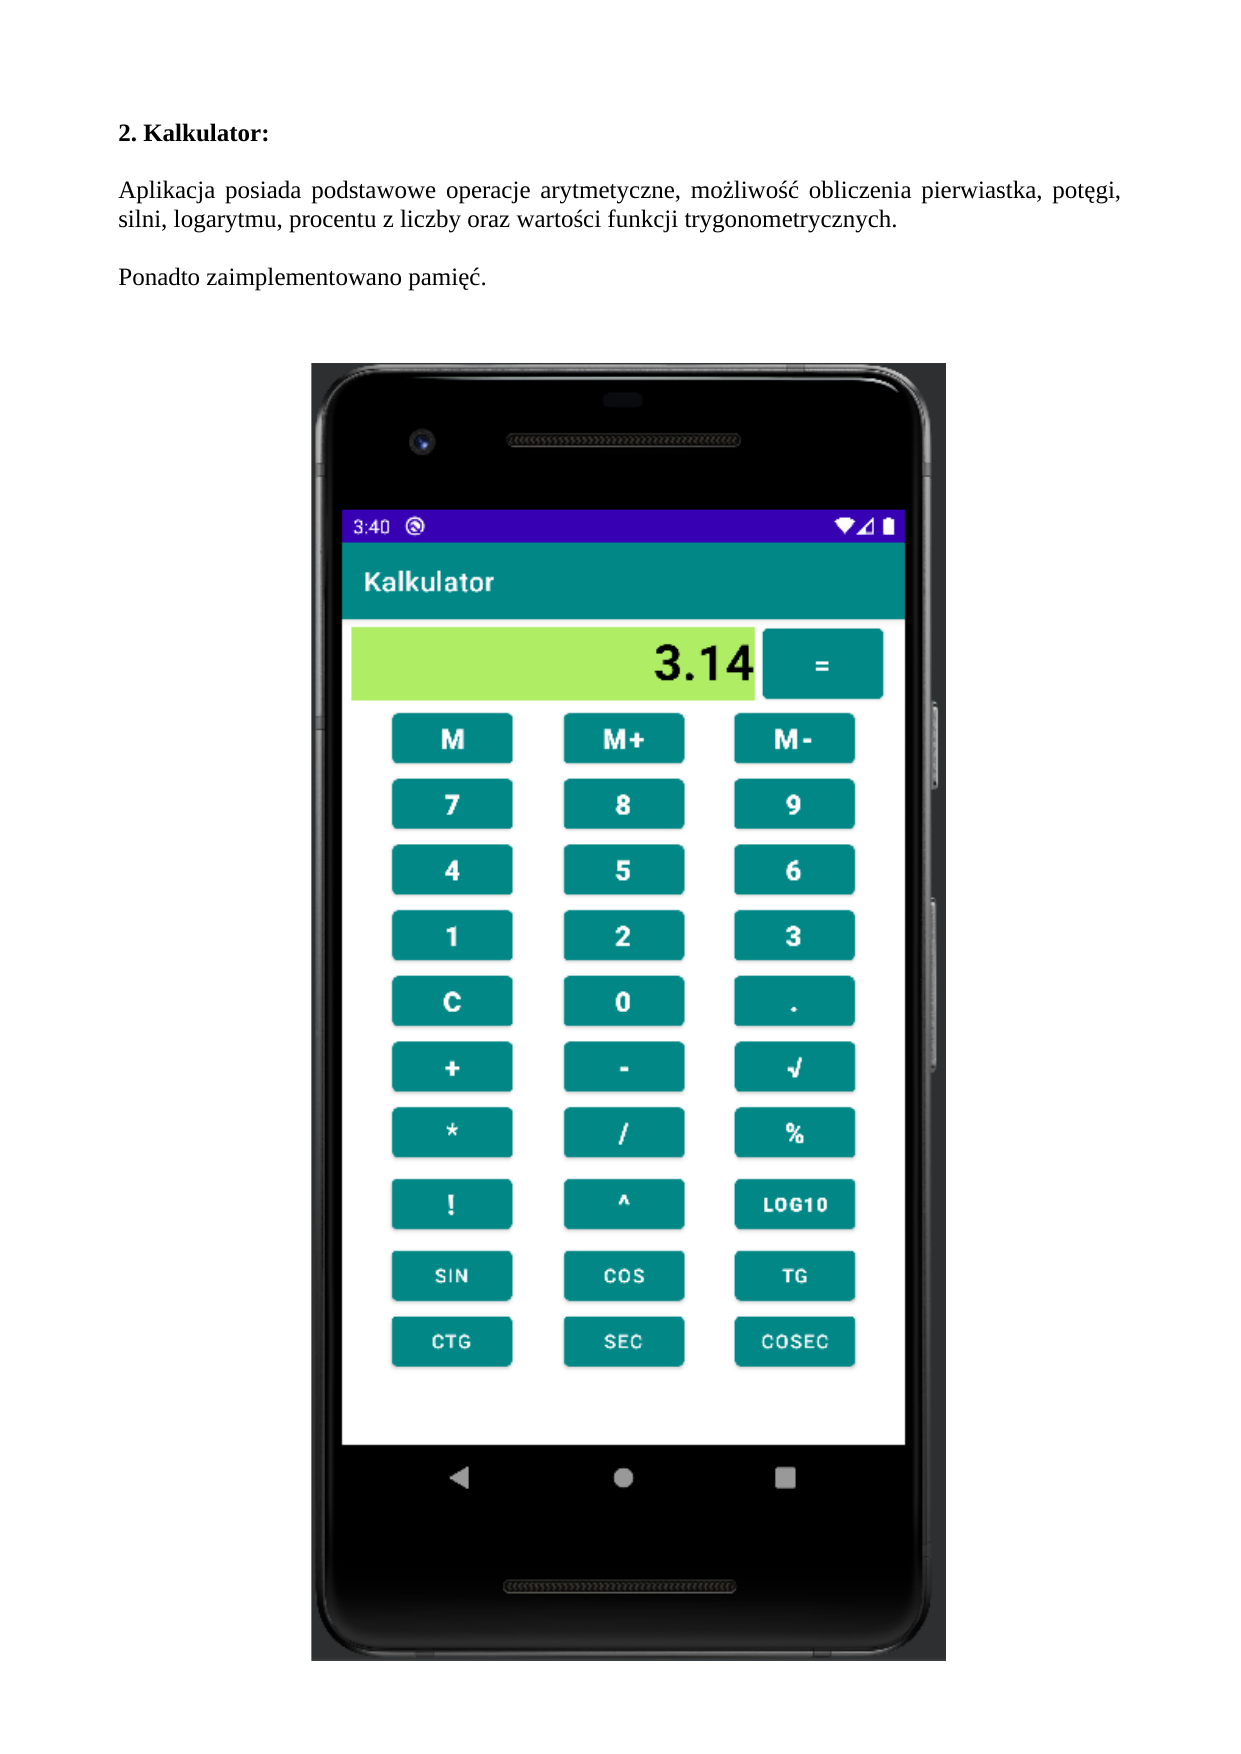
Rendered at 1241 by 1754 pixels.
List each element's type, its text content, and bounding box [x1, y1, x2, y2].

picture [311, 363, 946, 1661]
text Ponadto zaimplementowano pamięć. [118, 262, 1122, 291]
text Aplikacja posiada podstawowe operacje arytmetyczne, możliwość obliczenia pierwiastka, potęgi, silni, logarytmu, procentu z liczby oraz wartości funkcji trygonometrycznych. [118, 176, 1122, 233]
text 2. Kalkulator: [118, 118, 1122, 147]
